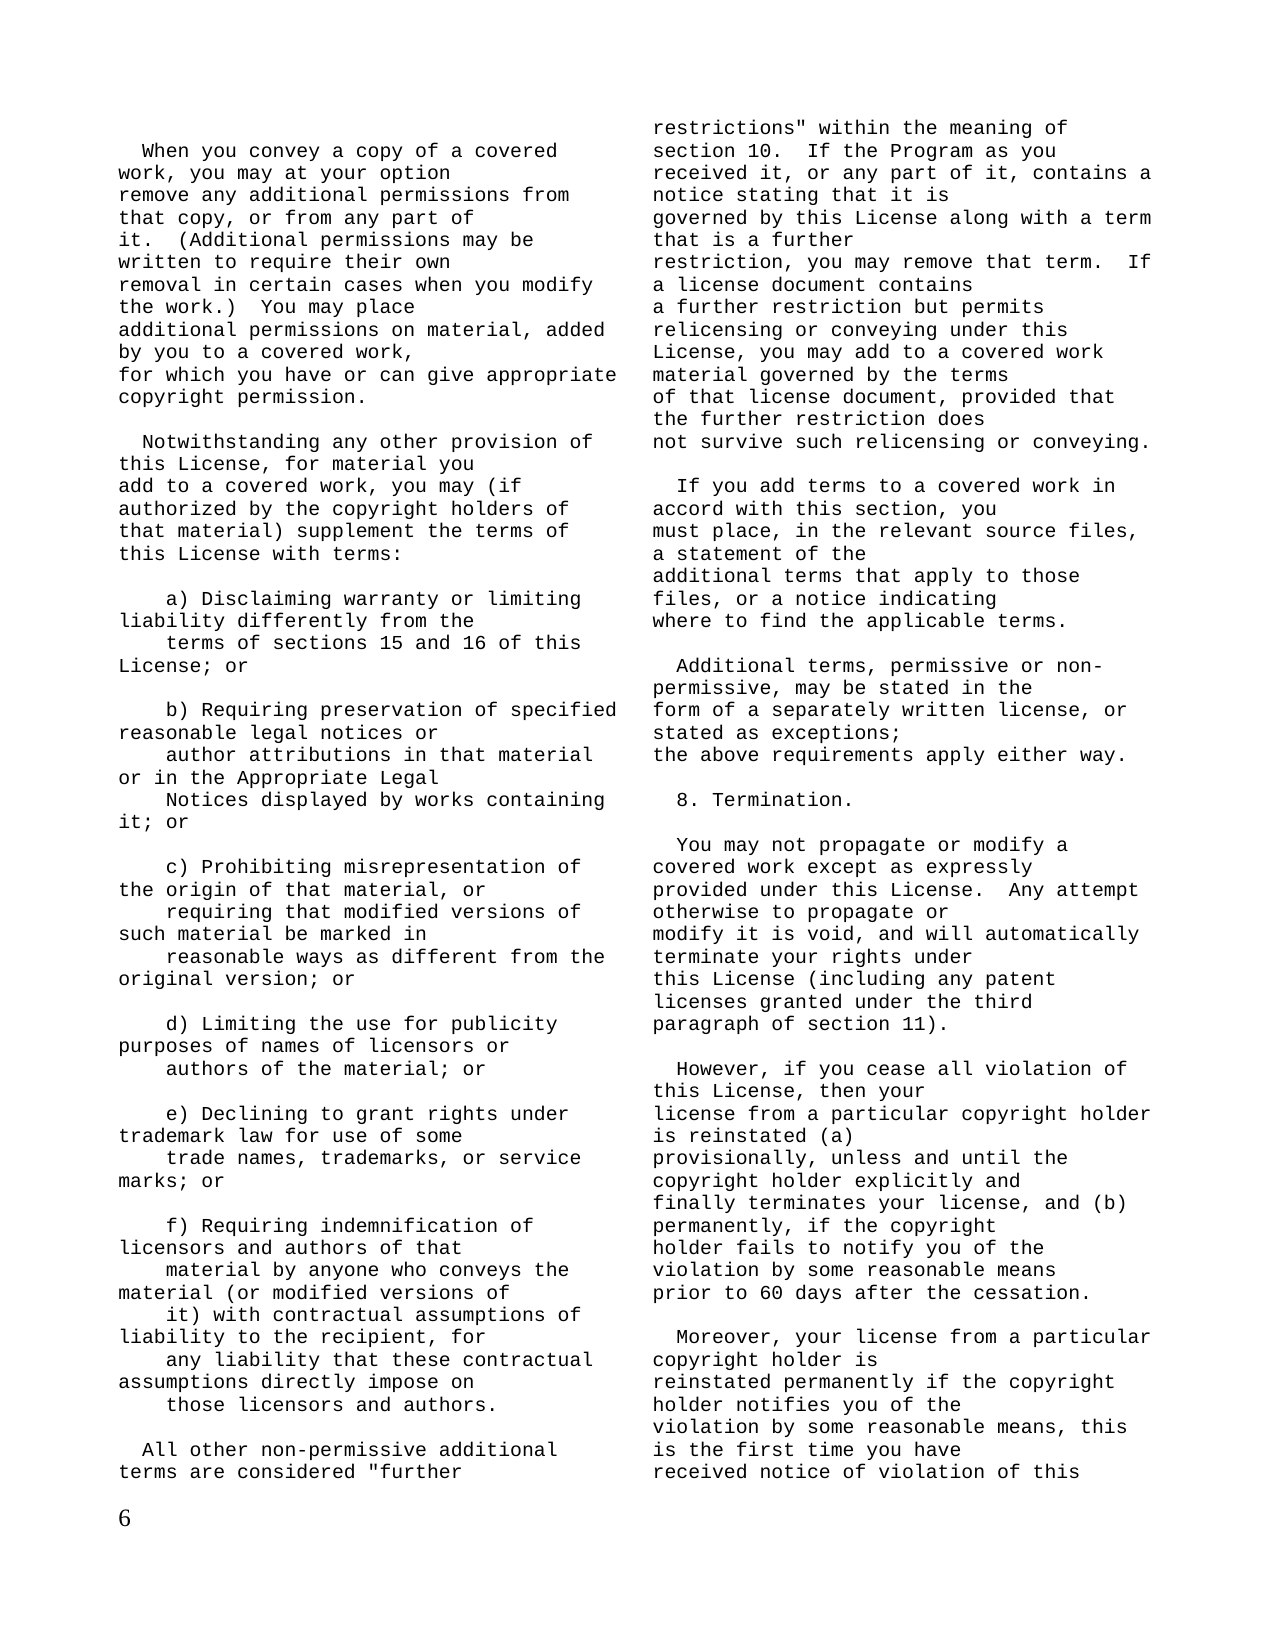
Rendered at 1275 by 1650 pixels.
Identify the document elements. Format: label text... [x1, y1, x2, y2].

text prior to 60 days after the cessation. [652, 1283, 1157, 1305]
text f) Requiring indemnification of licensors and authors of that [118, 1216, 622, 1260]
text this License (including any patent licenses granted under the third [652, 969, 1157, 1014]
text b) Requiring preservation of specified reasonable legal notices or [118, 700, 622, 745]
text d) Limiting the use for publicity purposes of names of licensors or [118, 1014, 622, 1059]
text it) with contractual assumptions of liability to the recipient, for [118, 1305, 622, 1350]
text of that license document, provided that the further restriction does [652, 387, 1157, 432]
text removal in certain cases when you modify the work.) You may place [118, 275, 622, 320]
text c) Prohibiting misrepresentation of the origin of that material, or [118, 857, 622, 902]
text e) Declining to grant rights under trademark law for use of some [118, 1103, 622, 1148]
text that material) supplement the terms of this License with terms: [118, 521, 622, 566]
text any liability that these contractual assumptions directly impose on [118, 1350, 622, 1395]
text where to find the applicable terms. [652, 611, 1157, 633]
text reinstated permanently if the copyright holder notifies you of the [652, 1372, 1157, 1417]
text remove any additional permissions from that copy, or from any part of [118, 185, 622, 230]
text material by anyone who conveys the material (or modified versions of [118, 1260, 622, 1305]
text for which you have or can give appropriate copyright permission. [118, 364, 622, 409]
text author attributions in that material or in the Appropriate Legal [118, 745, 622, 790]
text finally terminates your license, and (b) permanently, if the copyright [652, 1193, 1157, 1238]
text If you add terms to a covered work in accord with this section, you [652, 476, 1157, 521]
text received notice of violation of this [652, 1462, 1157, 1484]
text form of a separately written license, or stated as exceptions; [652, 700, 1157, 745]
text modify it is void, and will automatically terminate your rights under [652, 924, 1157, 969]
text You may not propagate or modify a covered work except as expressly [652, 835, 1157, 879]
text terms of sections 15 and 16 of this License; or [118, 633, 622, 678]
text a further restriction but permits relicensing or conveying under this [652, 297, 1157, 342]
text holder fails to notify you of the violation by some reasonable means [652, 1238, 1157, 1283]
text restrictions" within the meaning of section 10. If the Program as you [652, 118, 1157, 163]
text All other non-permissive additional terms are considered "further [118, 1439, 622, 1484]
text Additional terms, permissive or non-permissive, may be stated in the [652, 656, 1157, 700]
text received it, or any part of it, contains a notice stating that it is [652, 163, 1157, 208]
text restriction, you may remove that term. If a license document contains [652, 252, 1157, 297]
text violation by some reasonable means, this is the first time you have [652, 1417, 1157, 1462]
text trade names, trademarks, or service marks; or [118, 1148, 622, 1193]
text not survive such relicensing or conveying. [652, 432, 1157, 454]
text License, you may add to a covered work material governed by the terms [652, 342, 1157, 387]
text Notwithstanding any other provision of this License, for material you [118, 432, 622, 476]
text When you convey a copy of a covered work, you may at your option [118, 141, 622, 185]
text governed by this License along with a term that is a further [652, 208, 1157, 252]
text paragraph of section 11). [652, 1014, 1157, 1036]
text add to a covered work, you may (if authorized by the copyright holders of [118, 476, 622, 521]
text requiring that modified versions of such material be marked in [118, 902, 622, 947]
text a) Disclaiming warranty or limiting liability differently from the [118, 588, 622, 633]
text 8. Termination. [652, 790, 1157, 812]
text must place, in the relevant source files, a statement of the [652, 521, 1157, 566]
text it. (Additional permissions may be written to require their own [118, 230, 622, 275]
text additional permissions on material, added by you to a covered work, [118, 320, 622, 364]
text additional terms that apply to those files, or a notice indicating [652, 566, 1157, 611]
text those licensors and authors. [118, 1395, 622, 1417]
text license from a particular copyright holder is reinstated (a) [652, 1103, 1157, 1148]
text the above requirements apply either way. [652, 745, 1157, 768]
text authors of the material; or [118, 1059, 622, 1081]
text provided under this License. Any attempt otherwise to propagate or [652, 879, 1157, 924]
text Moreover, your license from a particular copyright holder is [652, 1327, 1157, 1372]
text Notices displayed by works containing it; or [118, 790, 622, 835]
text However, if you cease all violation of this License, then your [652, 1059, 1157, 1103]
text provisionally, unless and until the copyright holder explicitly and [652, 1148, 1157, 1193]
text reasonable ways as different from the original version; or [118, 947, 622, 992]
